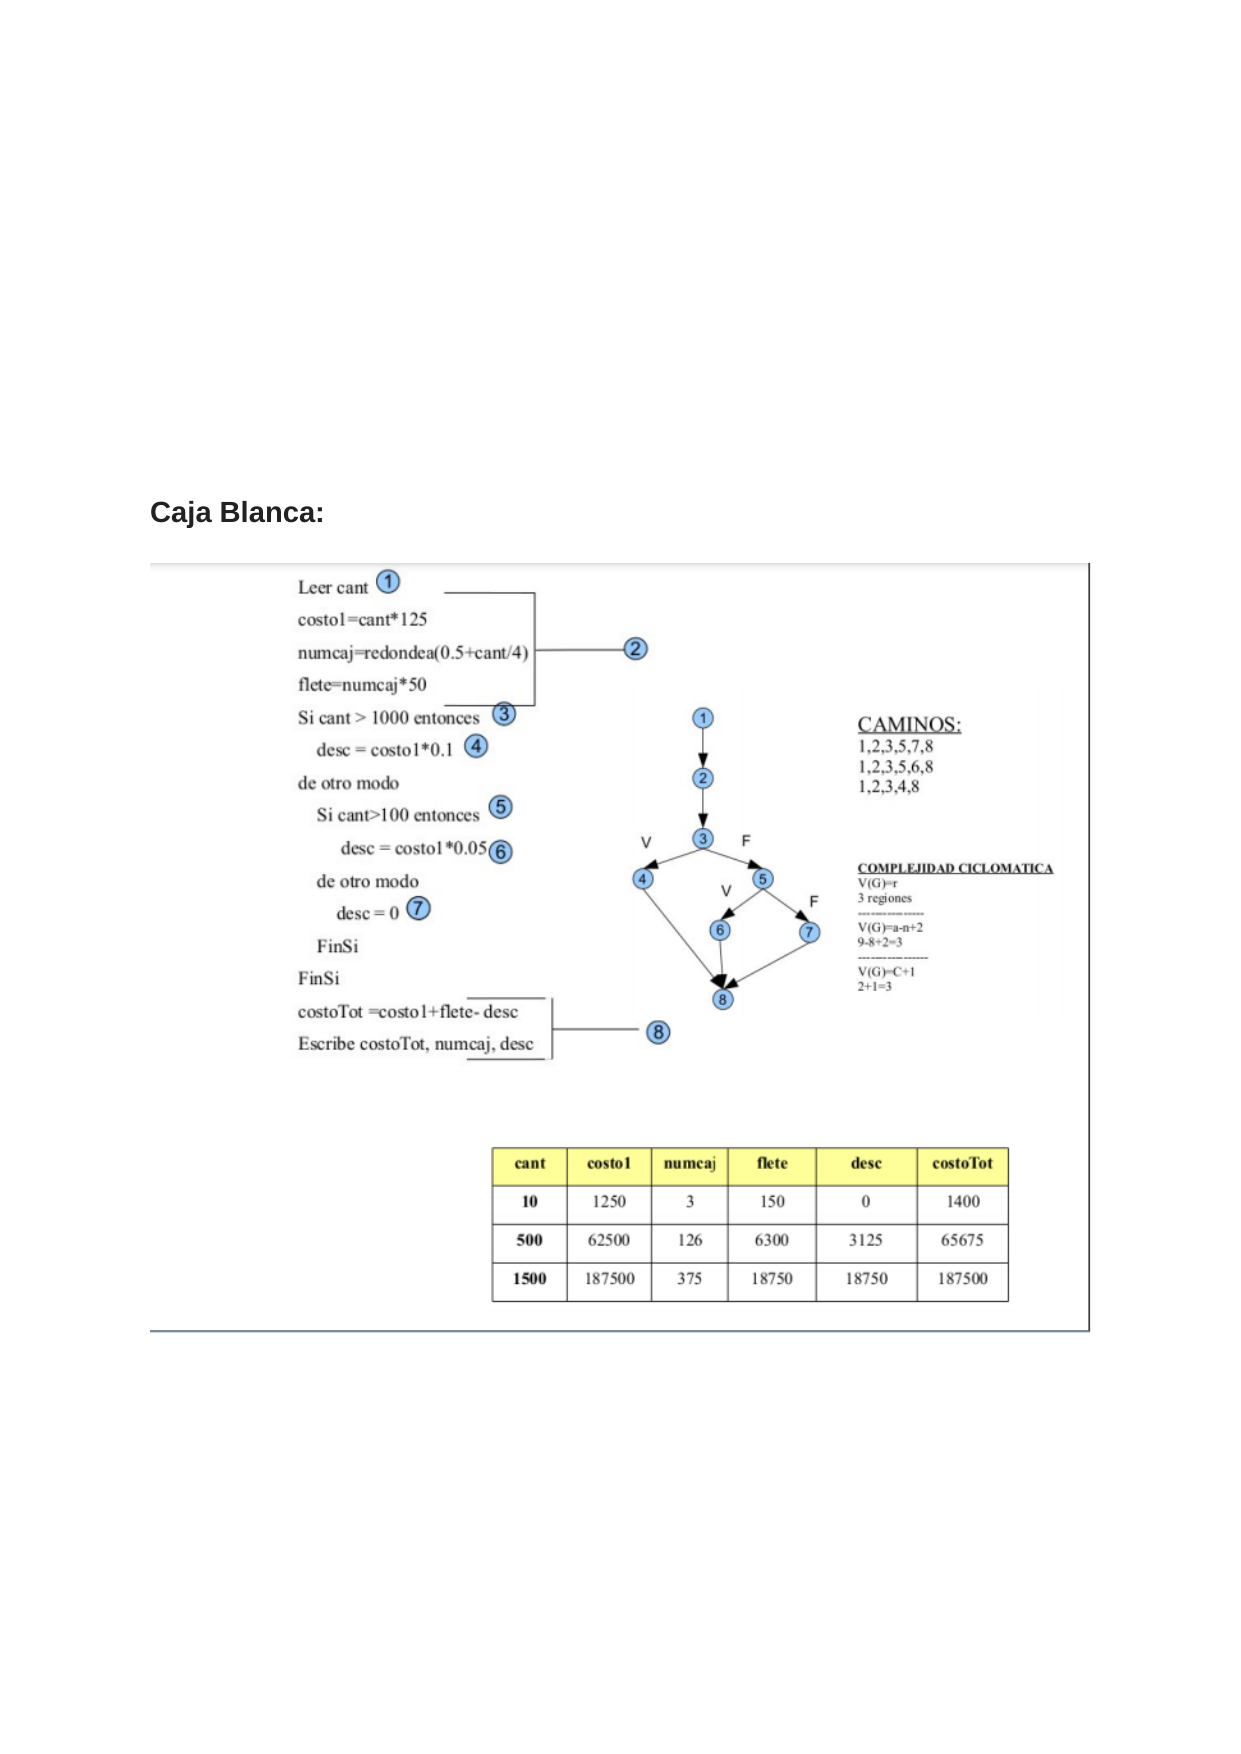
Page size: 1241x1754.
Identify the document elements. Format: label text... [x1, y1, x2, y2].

picture [150, 563, 1091, 1333]
subtitle Caja Blanca: [150, 495, 1090, 528]
